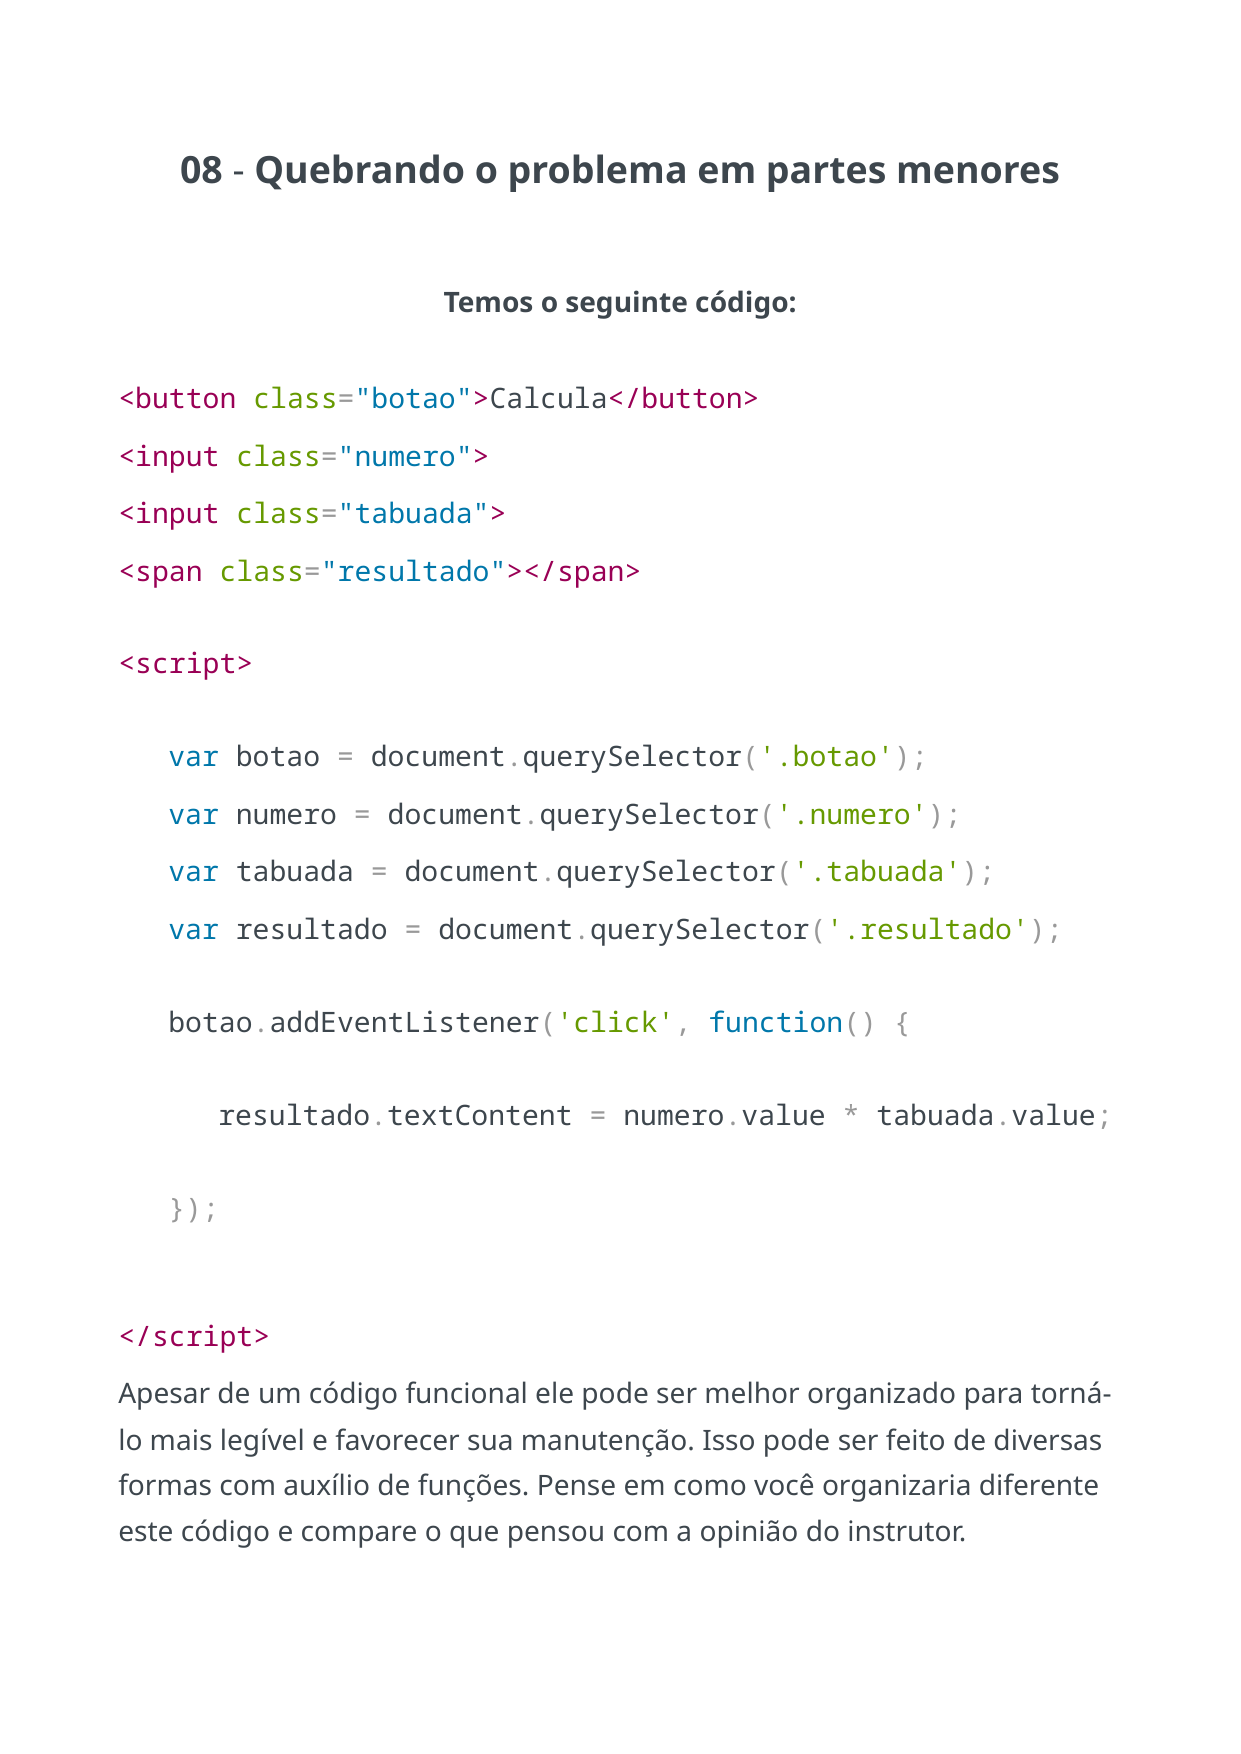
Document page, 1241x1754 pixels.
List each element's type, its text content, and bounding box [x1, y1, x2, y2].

text resultado.textContent = numero.value * tabuada.value; [118, 1095, 1122, 1133]
text var botao = document.querySelector('.botao'); [118, 737, 1122, 775]
text var resultado = document.querySelector('.resultado'); [118, 909, 1122, 948]
text </script> [118, 1316, 1122, 1355]
subtitle 08 - Quebrando o problema em partes menores [118, 143, 1122, 194]
text botao.addEventListener('click', function() { [118, 1002, 1122, 1041]
text }); [118, 1188, 1122, 1226]
text Temos o seguinte código: [118, 282, 1122, 321]
text var tabuada = document.querySelector('.tabuada'); [118, 852, 1122, 890]
text <button class="botao">Calcula</button> [118, 378, 1122, 417]
text <input class="tabuada"> [118, 493, 1122, 532]
text <input class="numero"> [118, 436, 1122, 474]
text var numero = document.querySelector('.numero'); [118, 794, 1122, 833]
text Apesar de um código funcional ele pode ser melhor organizado para torná-lo mais legível e favorecer sua manutenção. Isso pode ser feito de diversas formas com auxílio de funções. Pense em como você organizaria diferente este código e compare o que pensou com a opinião do instrutor. [118, 1374, 1122, 1550]
text <script> [118, 644, 1122, 682]
text <span class="resultado"></span> [118, 551, 1122, 589]
